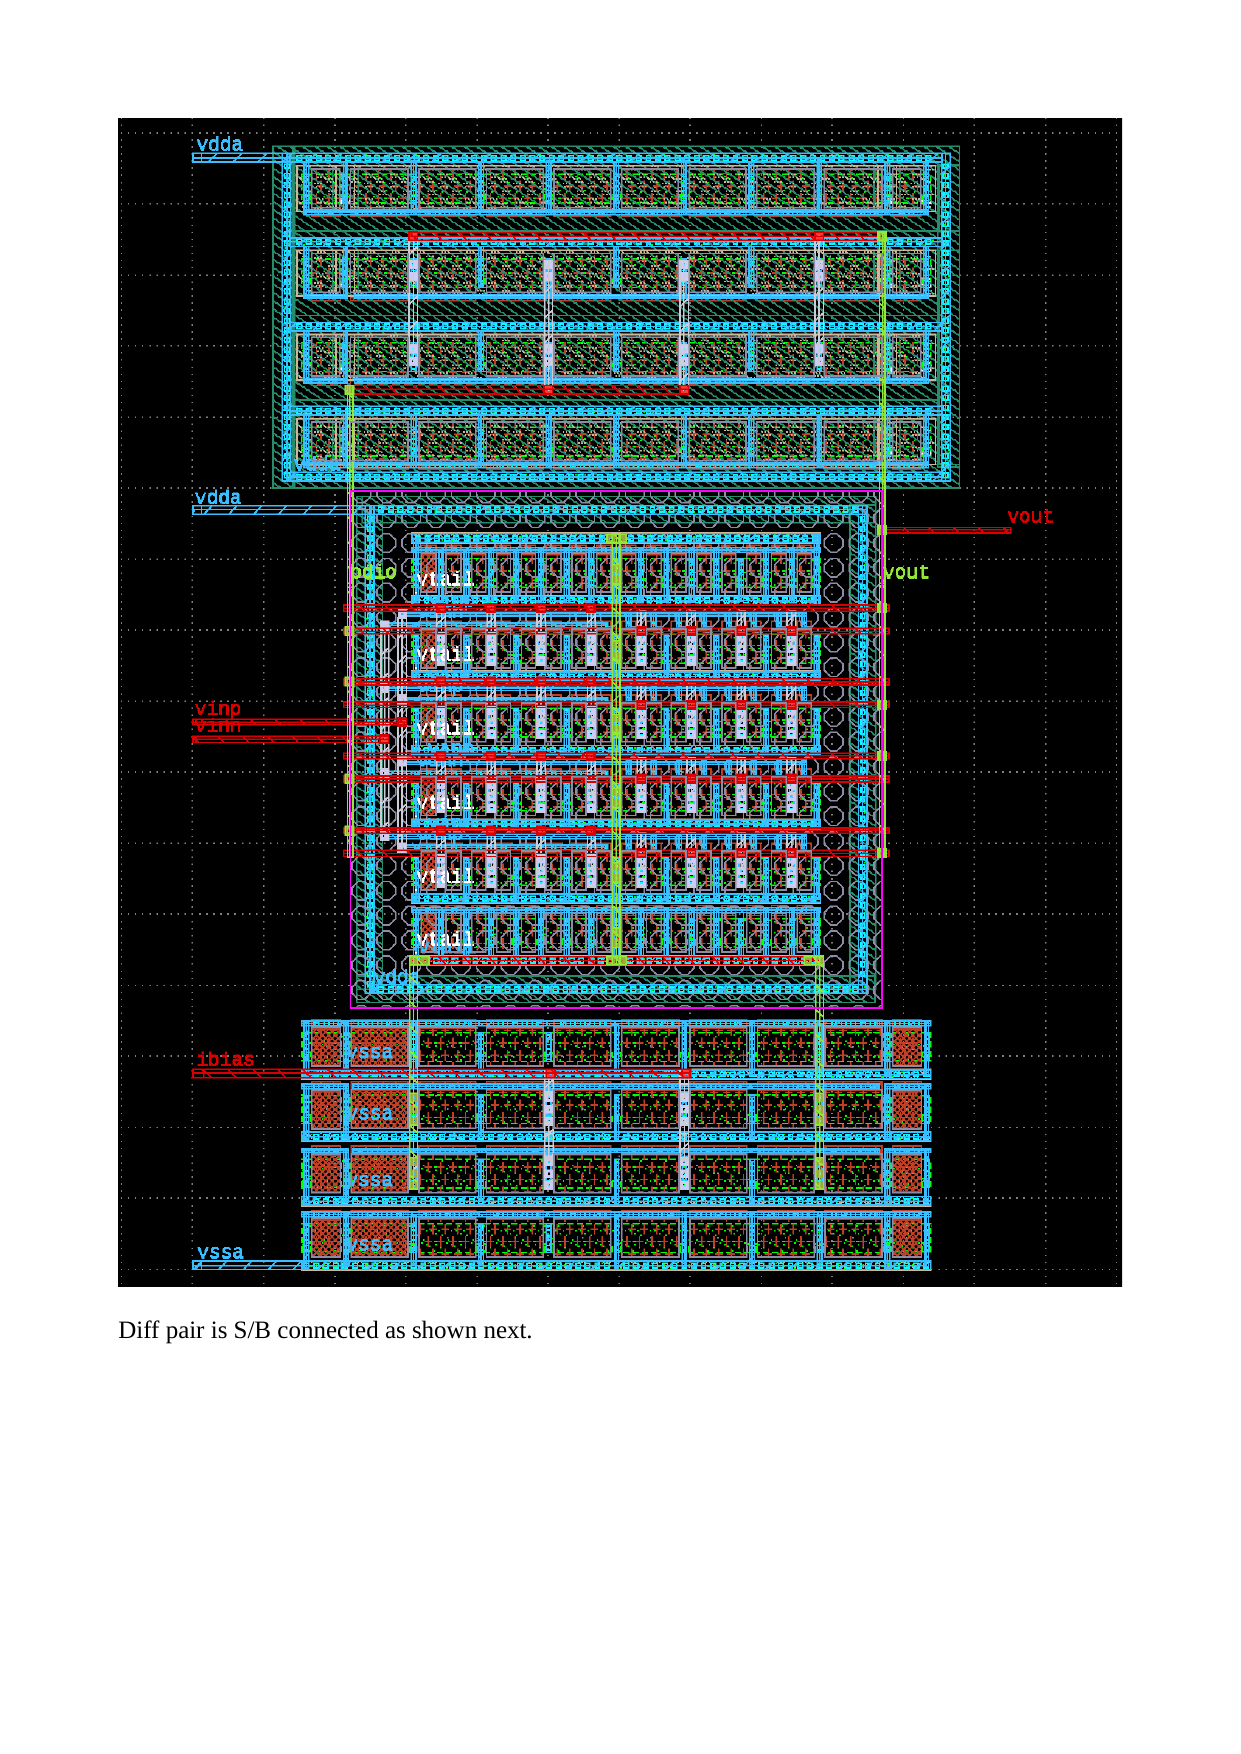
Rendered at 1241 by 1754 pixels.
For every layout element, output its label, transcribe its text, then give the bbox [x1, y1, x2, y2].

text Diff pair is S/B connected as shown next. [118, 1315, 1122, 1344]
picture [118, 118, 1123, 1287]
